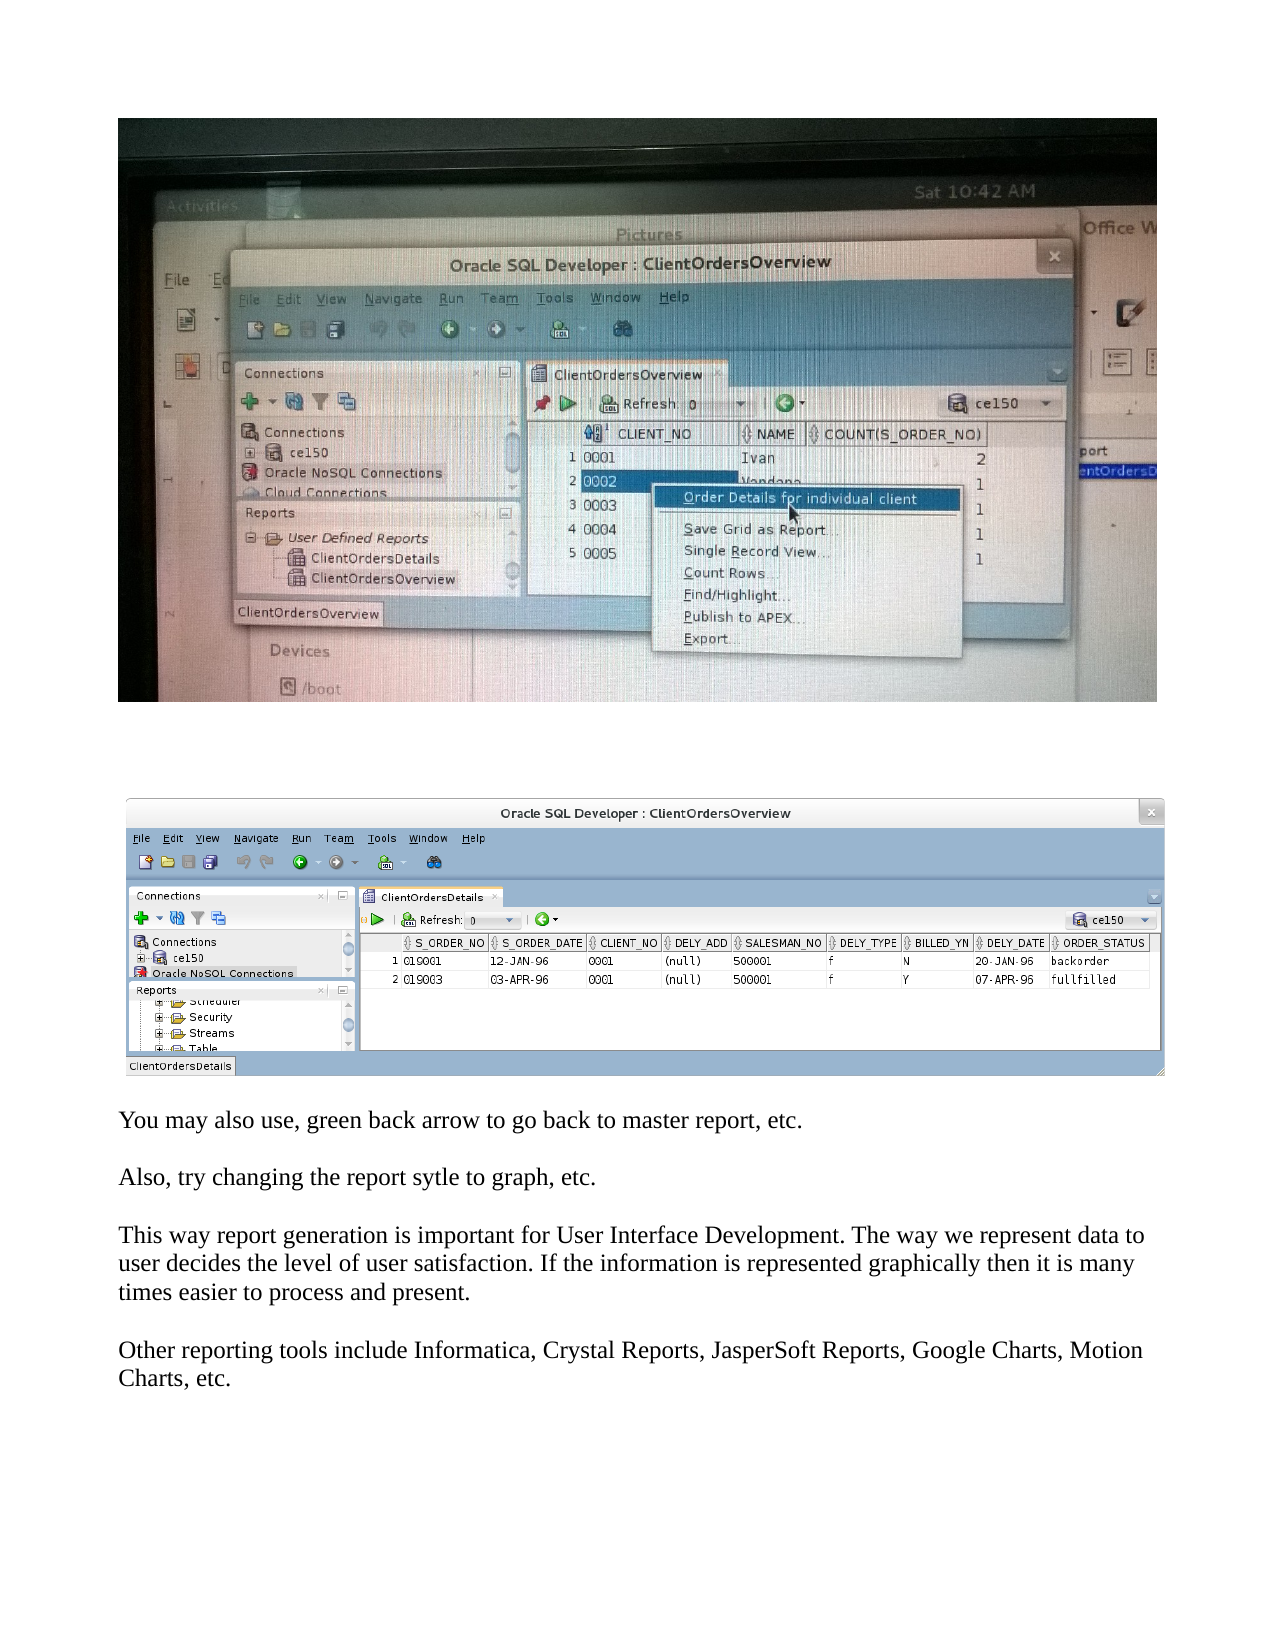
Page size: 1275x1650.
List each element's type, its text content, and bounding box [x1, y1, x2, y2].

text This way report generation is important for User Interface Development. The way we represent data to user decides the level of user satisfaction. If the information is represented graphically then it is many times easier to process and present. [118, 1220, 1157, 1306]
text Also, try changing the report sytle to graph, etc. [118, 1162, 1157, 1191]
text You may also use, green back arrow to go back to master report, etc. [118, 1105, 1157, 1133]
picture [126, 798, 1165, 1076]
picture [118, 118, 1157, 702]
text Other reporting tools include Informatica, Crystal Reports, JasperSoft Reports, Google Charts, Motion Charts, etc. [118, 1335, 1157, 1392]
